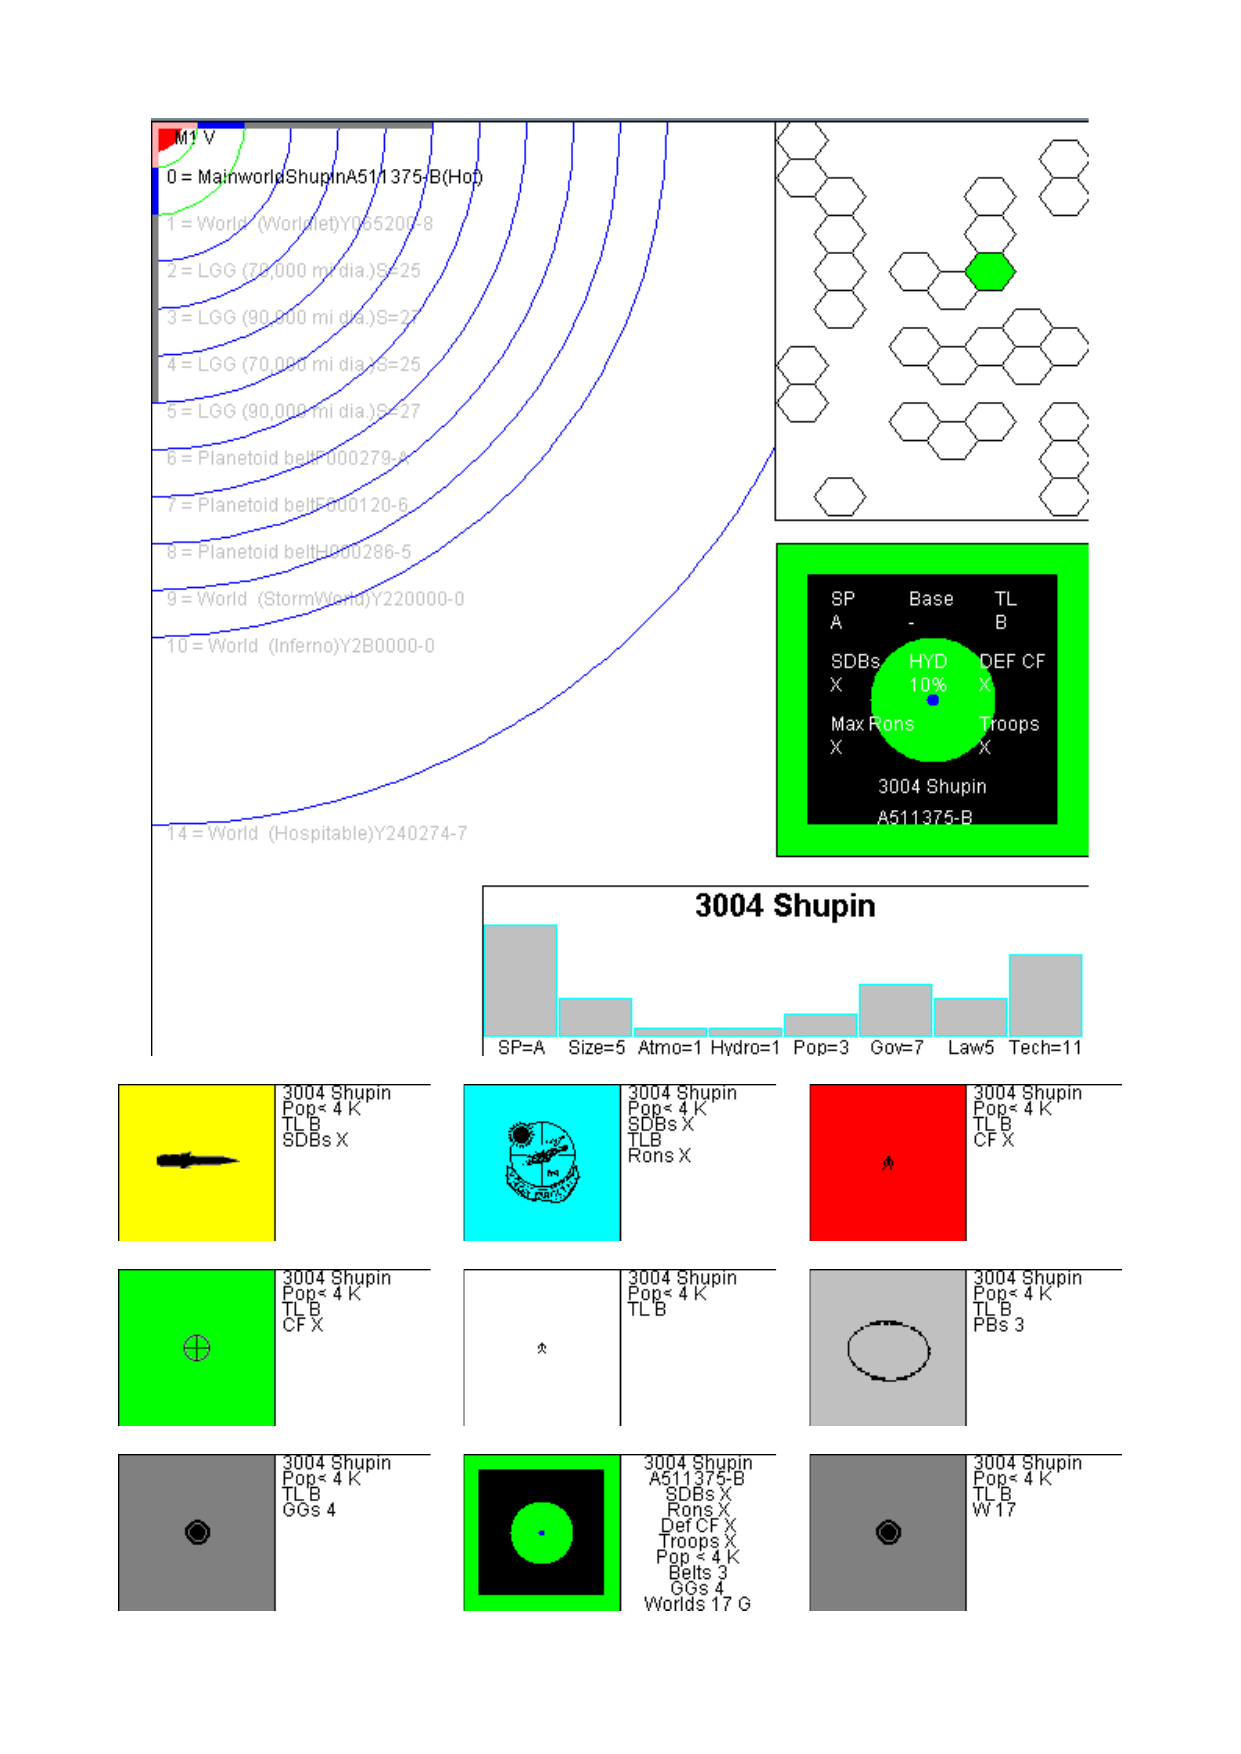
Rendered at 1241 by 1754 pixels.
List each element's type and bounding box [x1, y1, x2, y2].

picture [809, 1269, 1122, 1426]
picture [809, 1454, 1122, 1611]
picture [809, 1084, 1122, 1241]
picture [151, 118, 1089, 1056]
picture [463, 1269, 777, 1426]
picture [118, 1269, 431, 1426]
picture [463, 1454, 777, 1611]
picture [463, 1084, 777, 1241]
picture [118, 1454, 431, 1611]
picture [118, 1084, 431, 1241]
